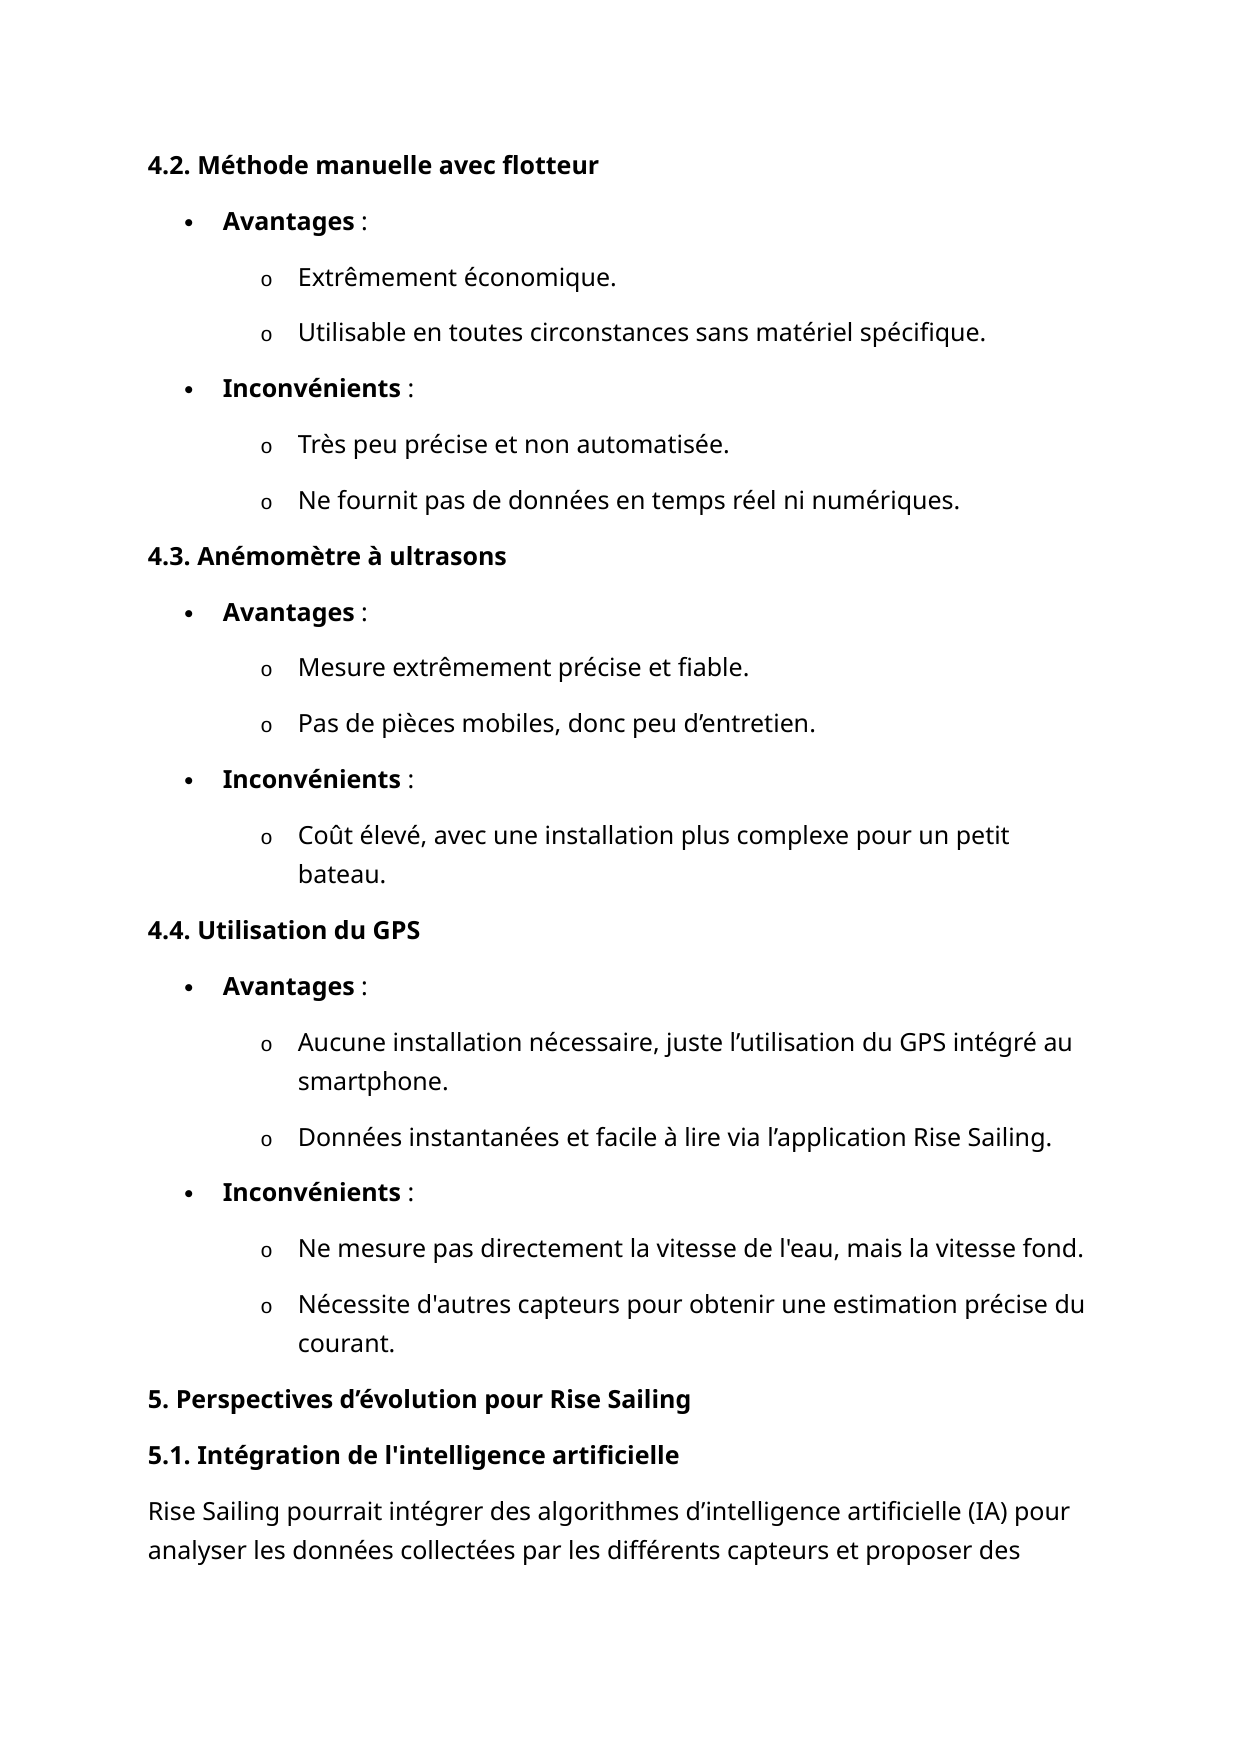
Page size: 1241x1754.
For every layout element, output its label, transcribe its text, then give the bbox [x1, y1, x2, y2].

list Ne mesure pas directement la vitesse de l'eau, mais la vitesse fond. [260, 1231, 1093, 1265]
list Utilisable en toutes circonstances sans matériel spécifique. [260, 315, 1093, 349]
list Données instantanées et facile à lire via l’application Rise Sailing. [260, 1119, 1093, 1153]
list Coût élevé, avec une installation plus complexe pour un petit bateau. [260, 818, 1093, 891]
text Rise Sailing pourrait intégrer des algorithmes d’intelligence artificielle (IA) pour analyser les données collectées par les différents capteurs et proposer des [148, 1493, 1093, 1567]
list Avantages : [185, 203, 1093, 237]
list Nécessite d'autres capteurs pour obtenir une estimation précise du courant. [260, 1287, 1093, 1360]
list Avantages : [185, 968, 1093, 1002]
list Avantages : [185, 594, 1093, 628]
text 5.1. Intégration de l'intelligence artificielle [148, 1438, 1093, 1472]
text 4.4. Utilisation du GPS [148, 913, 1093, 947]
list Très peu précise et non automatisée. [260, 427, 1093, 461]
list Pas de pièces mobiles, donc peu d’entretien. [260, 706, 1093, 740]
list Inconvénients : [185, 762, 1093, 796]
text 4.3. Anémomètre à ultrasons [148, 538, 1093, 572]
list Inconvénients : [185, 371, 1093, 405]
text 4.2. Méthode manuelle avec flotteur [148, 148, 1093, 182]
list Inconvénients : [185, 1175, 1093, 1209]
list Ne fournit pas de données en temps réel ni numériques. [260, 483, 1093, 517]
list Aucune installation nécessaire, juste l’utilisation du GPS intégré au smartphone. [260, 1024, 1093, 1097]
list Extrêmement économique. [260, 259, 1093, 293]
list Mesure extrêmement précise et fiable. [260, 650, 1093, 684]
text 5. Perspectives d’évolution pour Rise Sailing [148, 1382, 1093, 1416]
